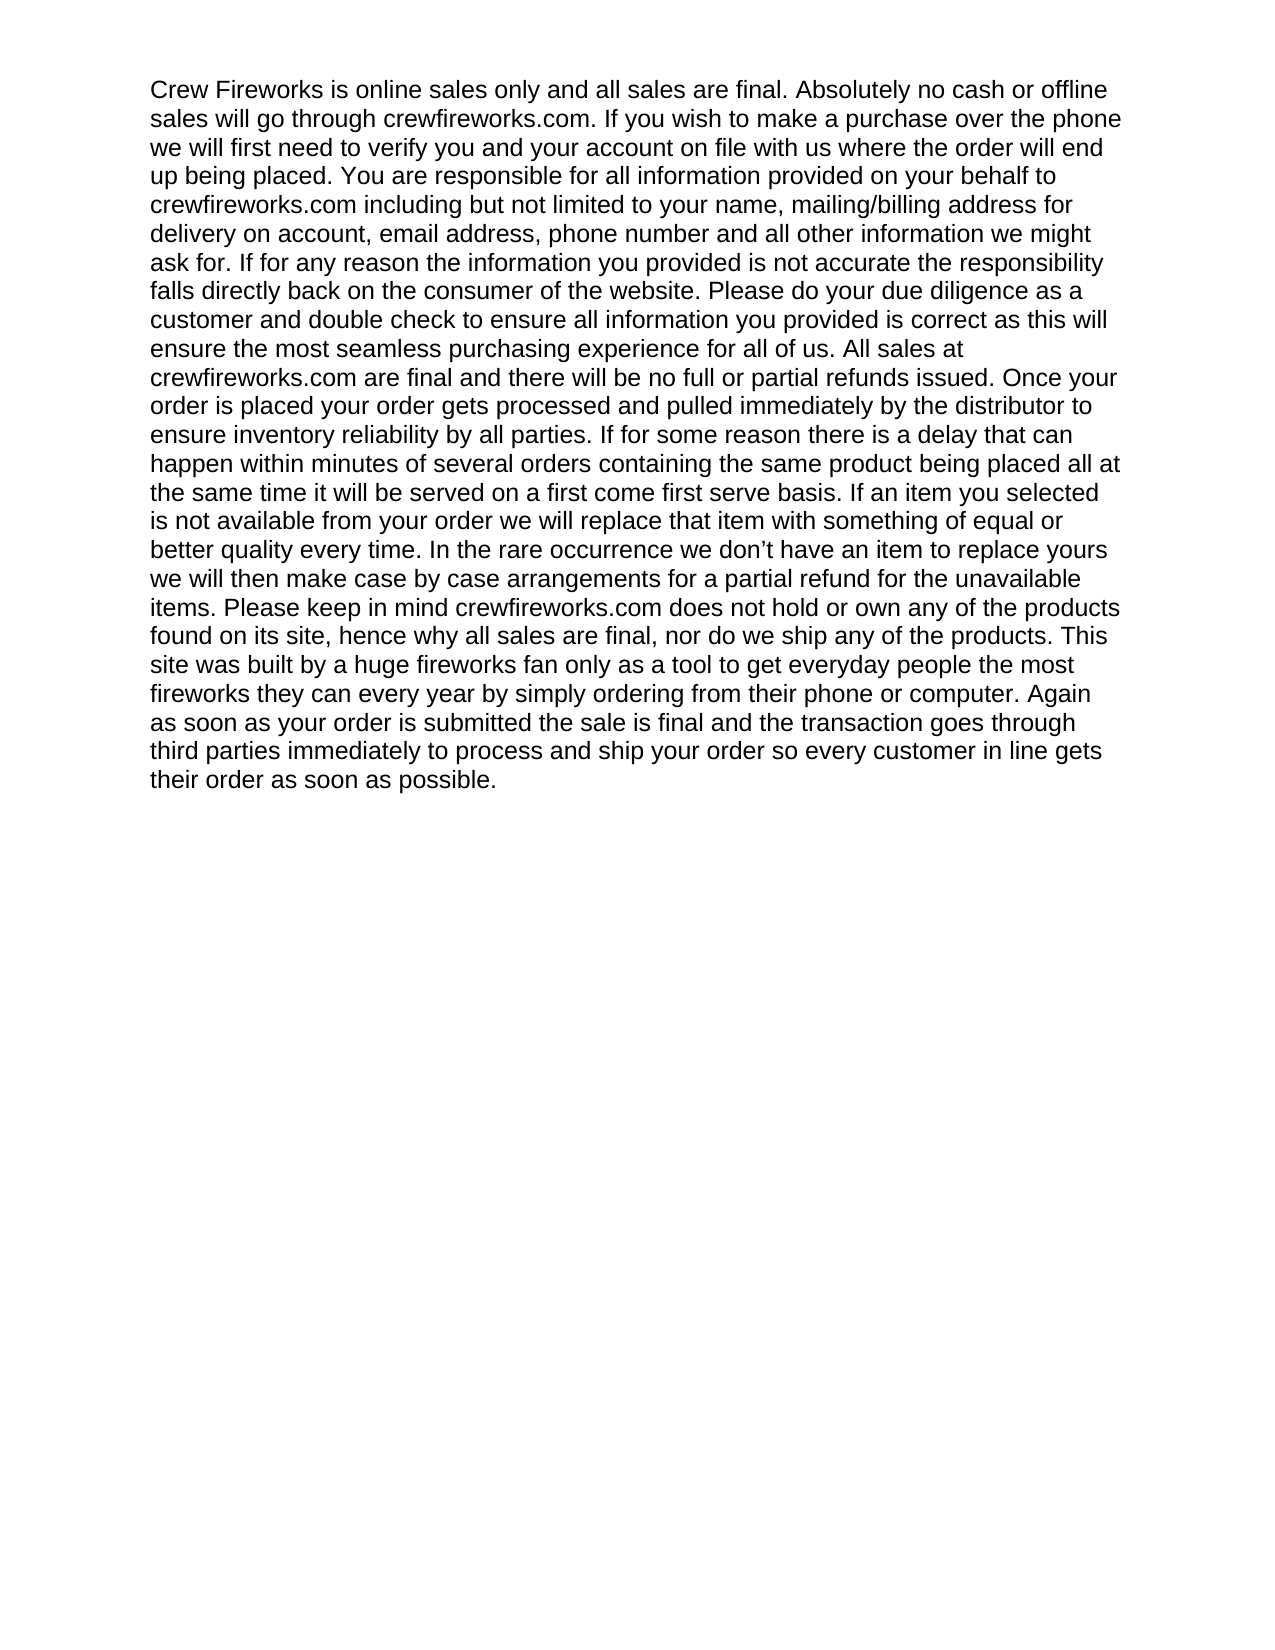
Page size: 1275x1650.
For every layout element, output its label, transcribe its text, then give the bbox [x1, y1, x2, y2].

text Crew Fireworks is online sales only and all sales are final. Absolutely no cash or offline sales will go through crewfireworks.com. If you wish to make a purchase over the phone we will first need to verify you and your account on file with us where the order will end up being placed. You are responsible for all information provided on your behalf to crewfireworks.com including but not limited to your name, mailing/billing address for delivery on account, email address, phone number and all other information we might ask for. If for any reason the information you provided is not accurate the responsibility falls directly back on the consumer of the website. Please do your due diligence as a customer and double check to ensure all information you provided is correct as this will ensure the most seamless purchasing experience for all of us. All sales at crewfireworks.com are final and there will be no full or partial refunds issued. Once your order is placed your order gets processed and pulled immediately by the distributor to ensure inventory reliability by all parties. If for some reason there is a delay that can happen within minutes of several orders containing the same product being placed all at the same time it will be served on a first come first serve basis. If an item you selected is not available from your order we will replace that item with something of equal or better quality every time. In the rare occurrence we don’t have an item to replace yours we will then make case by case arrangements for a partial refund for the unavailable items. Please keep in mind crewfireworks.com does not hold or own any of the products found on its site, hence why all sales are final, nor do we ship any of the products. This site was built by a huge fireworks fan only as a tool to get everyday people the most fireworks they can every year by simply ordering from their phone or computer. Again as soon as your order is submitted the sale is final and the transaction goes through third parties immediately to process and ship your order so every customer in line gets their order as soon as possible. [150, 75, 1125, 794]
